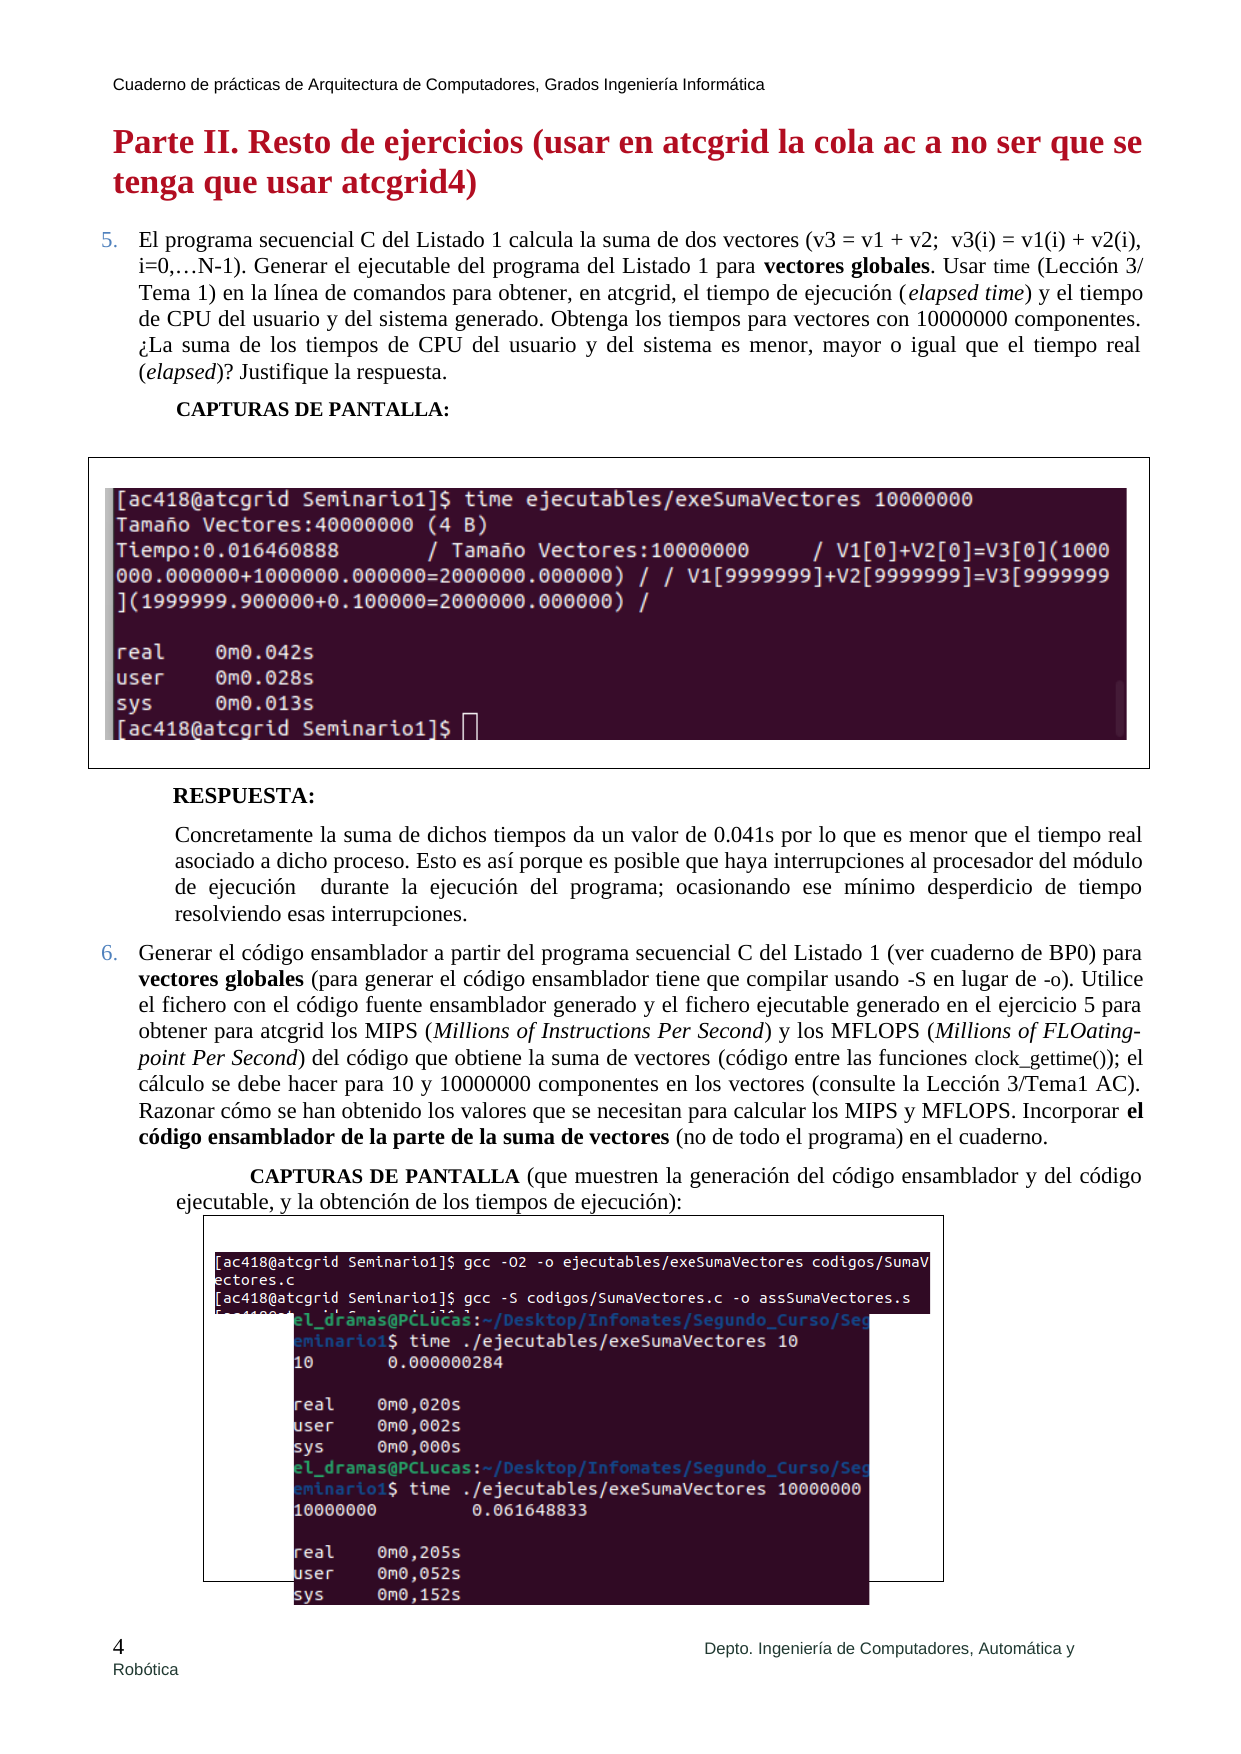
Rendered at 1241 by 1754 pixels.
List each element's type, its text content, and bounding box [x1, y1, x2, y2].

text CAPTURAS DE PANTALLA: [176, 397, 1143, 421]
list El programa secuencial C del Listado 1 calcula la suma de dos vectores (v3 = v1 + v2; v3(i) = v1(i) + v2(i), i=0,…N-1). Generar el ejecutable del programa del Listado 1 para vectores globales. Usar time (Lección 3/ Tema 1) en la línea de comandos para obtener, en atcgrid, el tiempo de ejecución (elapsed time) y el tiempo de CPU del usuario y del sistema generado. Obtenga los tiempos para vectores con 10000000 componentes. ¿La suma de los tiempos de CPU del usuario y del sistema es menor, mayor o igual que el tiempo real (elapsed)? Justifique la respuesta. [101, 226, 1143, 384]
table_header [89, 458, 1149, 768]
list Concretamente la suma de dichos tiempos da un valor de 0.041s por lo que es menor que el tiempo real asociado a dicho proceso. Esto es así porque es posible que haya interrupciones al procesador del módulo de ejecución durante la ejecución del programa; ocasionando ese mínimo desperdicio de tiempo resolviendo esas interrupciones. [174, 821, 1143, 926]
list CAPTURAS DE PANTALLA (que muestren la generación del código ensamblador y del código ejecutable, y la obtención de los tiempos de ejecución): [176, 1162, 1143, 1214]
subtitle Parte II. Resto de ejercicios (usar en atcgrid la cola ac a no ser que se tenga que usar atcgrid4) [113, 121, 1143, 201]
picture [215, 1252, 931, 1605]
list Generar el código ensamblador a partir del programa secuencial C del Listado 1 (ver cuaderno de BP0) para vectores globales (para generar el código ensamblador tiene que compilar usando -S en lugar de -o). Utilice el fichero con el código fuente ensamblador generado y el fichero ejecutable generado en el ejercicio 5 para obtener para atcgrid los MIPS (Millions of Instructions Per Second) y los MFLOPS (Millions of FLOating-point Per Second) del código que obtiene la suma de vectores (código entre las funciones clock_gettime()); el cálculo se debe hacer para 10 y 10000000 componentes en los vectores (consulte la Lección 3/Tema1 AC). Razonar cómo se han obtenido los valores que se necesitan para calcular los MIPS y MFLOPS. Incorporar el código ensamblador de la parte de la suma de vectores (no de todo el programa) en el cuaderno. [101, 938, 1143, 1149]
list RESPUESTA: [138, 782, 1143, 808]
table_header [204, 1216, 943, 1581]
picture [105, 488, 1127, 740]
